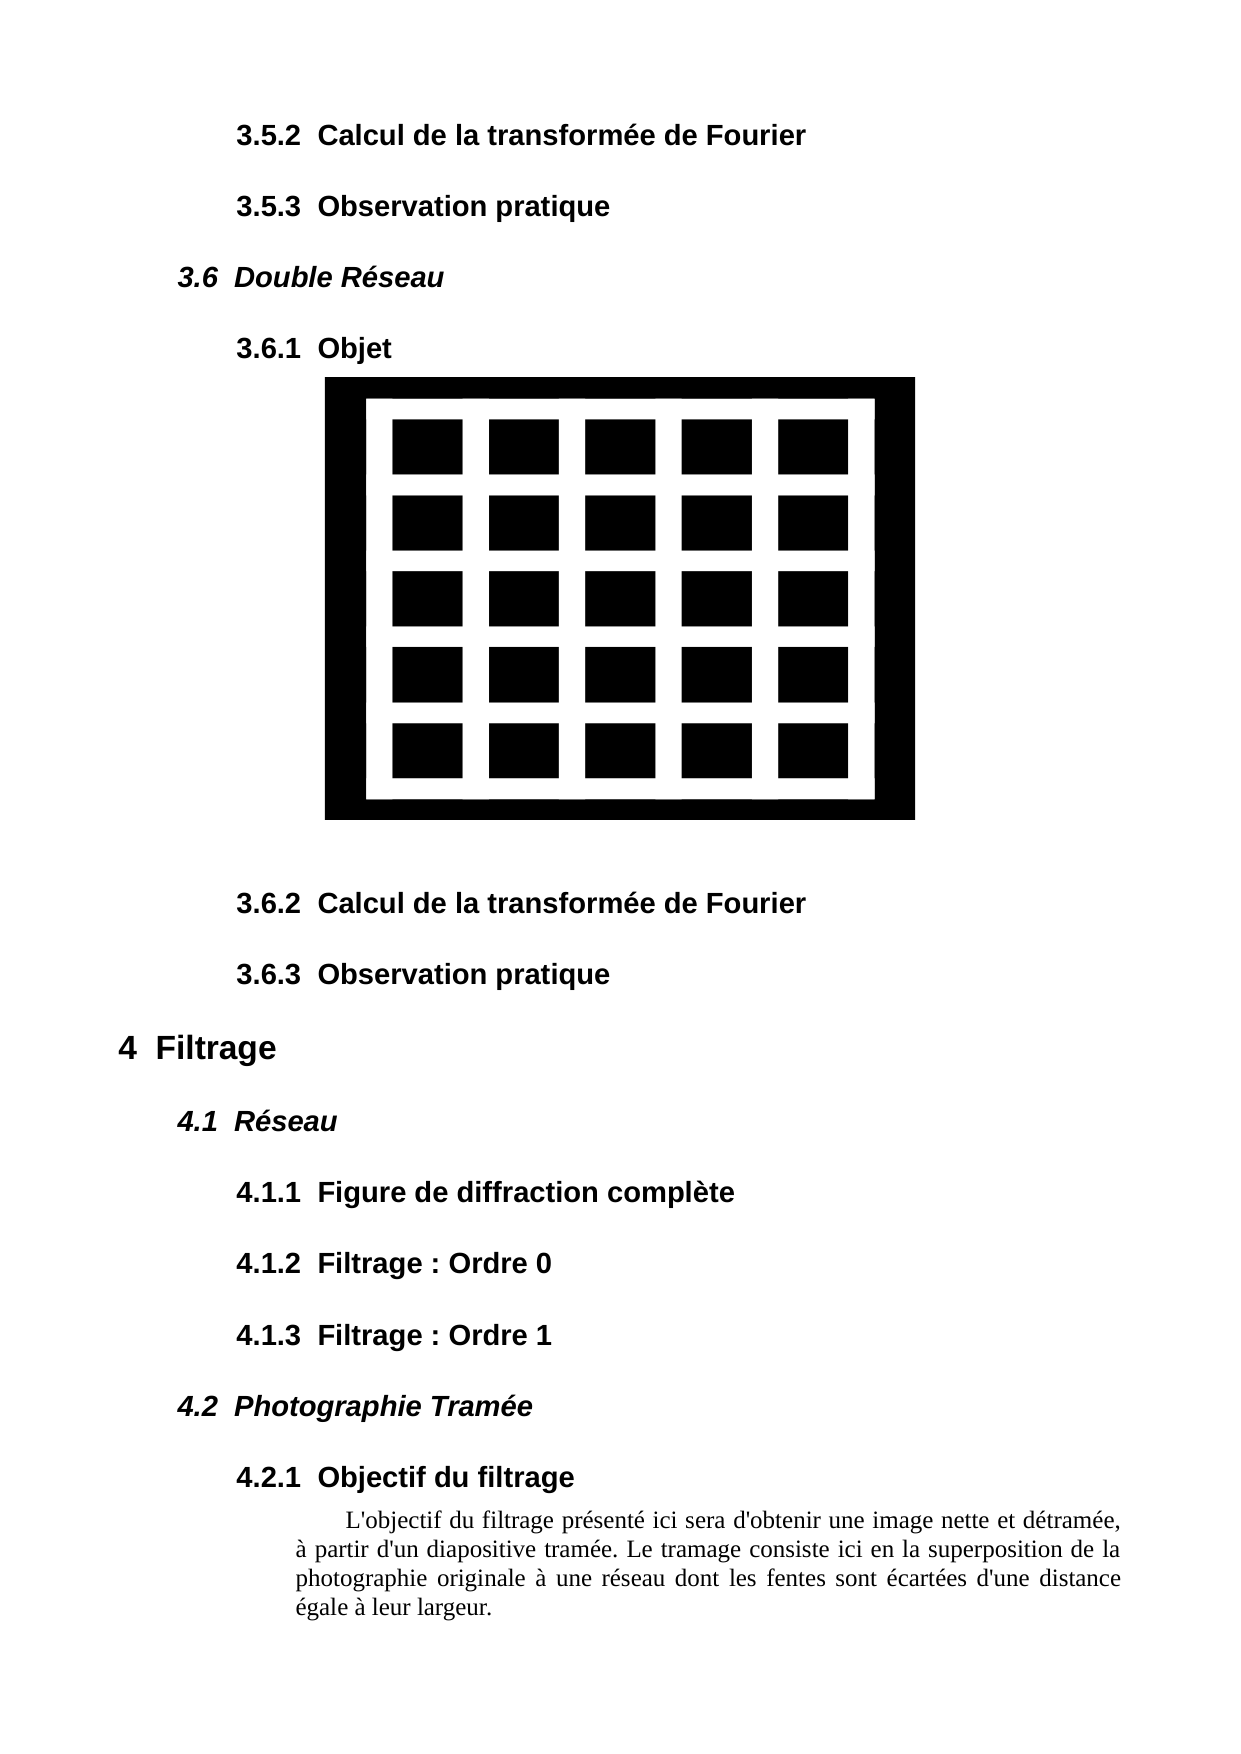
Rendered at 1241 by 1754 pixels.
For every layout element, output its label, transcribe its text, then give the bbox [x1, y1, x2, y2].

subtitle Photographie Tramée [177, 1388, 1122, 1422]
picture [324, 377, 916, 820]
text L'objectif du filtrage présenté ici sera d'obtenir une image nette et détramée, à partir d'un diapositive tramée. Le tramage consiste ici en la superposition de la photographie originale à une réseau dont les fentes sont écartées d'une distance égale à leur largeur. [295, 1506, 1122, 1621]
subtitle Filtrage [118, 1028, 1122, 1067]
subtitle Calcul de la transformée de Fourier [236, 886, 1122, 920]
subtitle Filtrage : Ordre 1 [236, 1317, 1122, 1351]
subtitle Observation pratique [236, 189, 1122, 223]
subtitle Objet [236, 331, 1122, 365]
subtitle Filtrage : Ordre 0 [236, 1246, 1122, 1280]
subtitle Double Réseau [177, 260, 1122, 294]
subtitle Calcul de la transformée de Fourier [236, 118, 1122, 152]
subtitle Observation pratique [236, 957, 1122, 991]
subtitle Figure de diffraction complète [236, 1175, 1122, 1209]
subtitle Réseau [177, 1104, 1122, 1138]
subtitle Objectif du filtrage [236, 1459, 1122, 1493]
